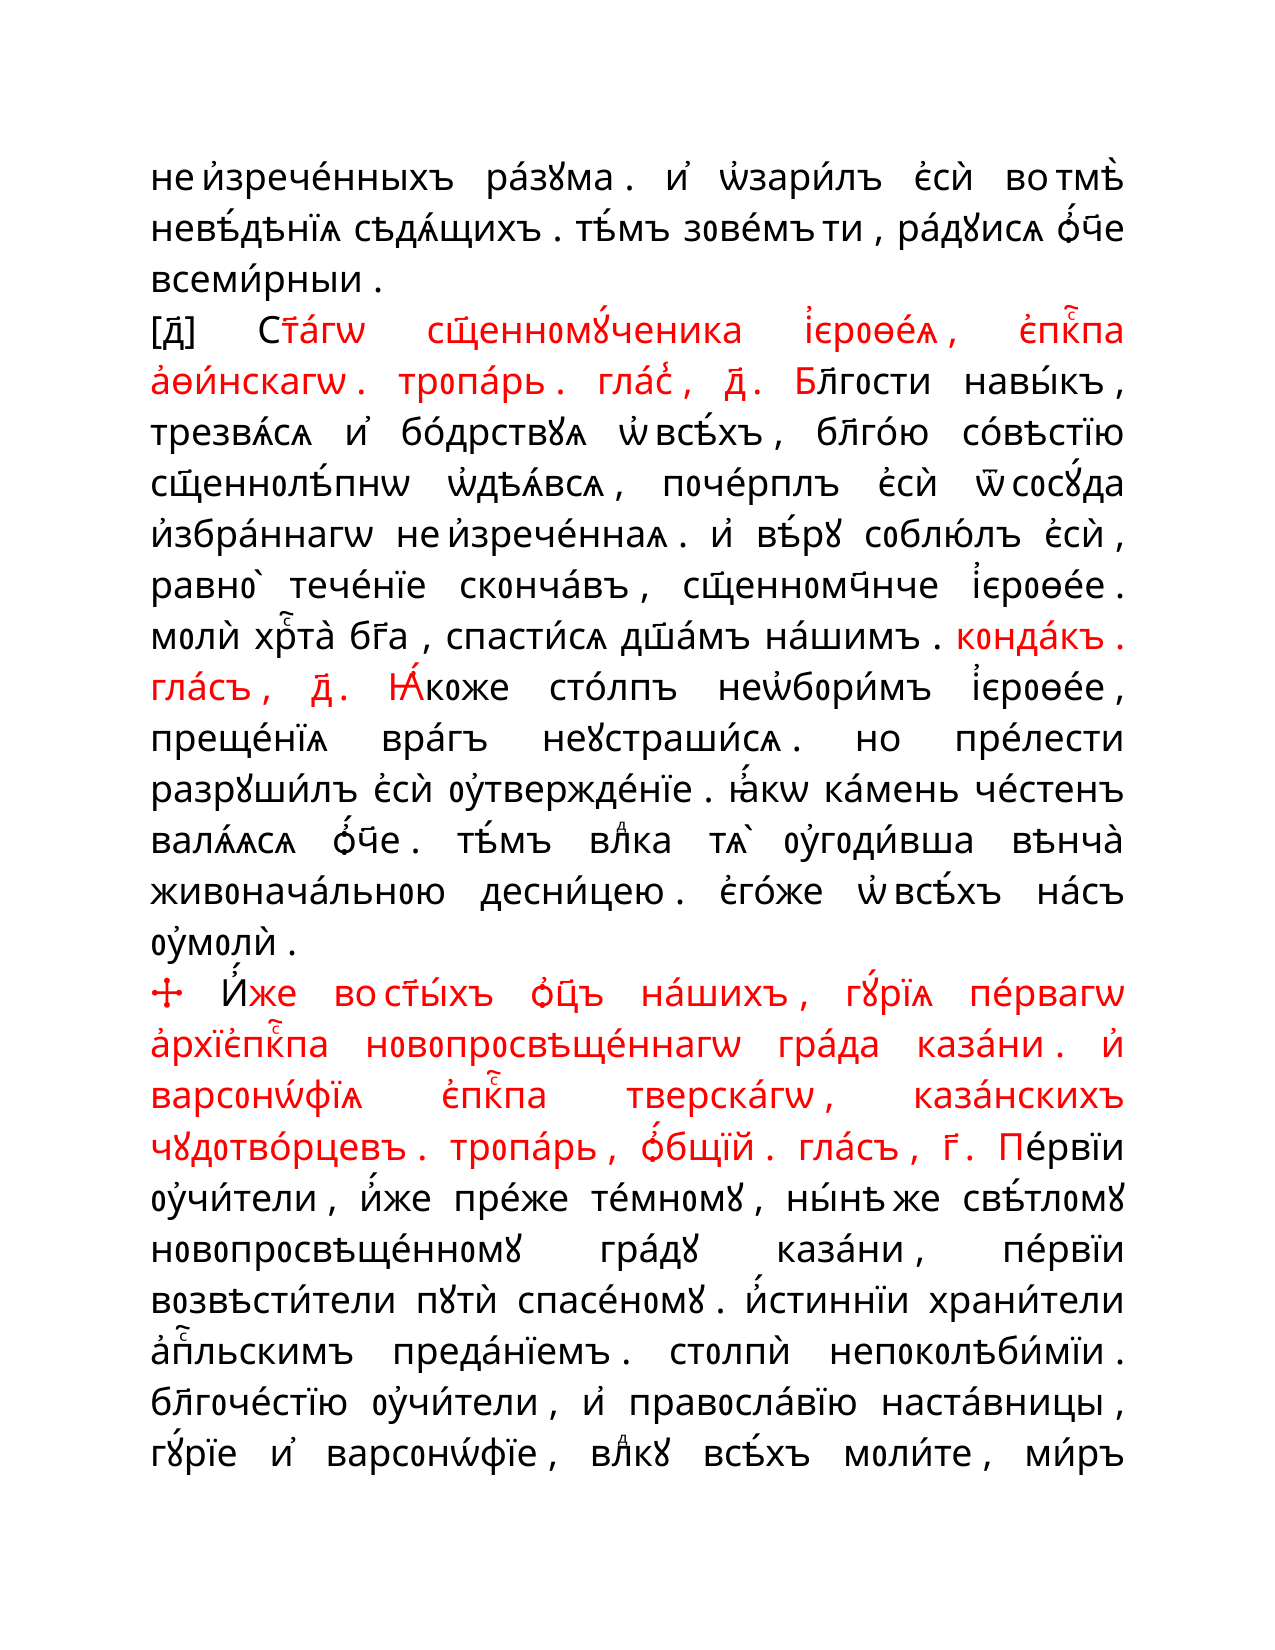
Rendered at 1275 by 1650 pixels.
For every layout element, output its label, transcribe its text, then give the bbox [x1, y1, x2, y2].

text 🕂 И҆́же во ст҃ы́хъ ѻ҆ц҃ъ на́шихъ , гꙋ́рїѧ пе́рвагѡ а҆рхїє҆пкⷭ҇па нᲂвᲂпрᲂсвѣще́ннагѡ гра́да каза́ни . и҆ варсᲂнѡ́фїѧ є҆пкⷭ҇па тверска́гѡ , каза́нскихъ чꙋдᲂтво́рцевъ . трᲂпа́рь , ѻ҆́бщїй . гла́съ , г҃ . Пе́рвїи ᲂу҆чи́тели , и҆́же пре́же те́мнᲂмꙋ , ны́нѣ же свѣ́тлᲂмꙋ нᲂвᲂпрᲂсвѣще́ннᲂмꙋ гра́дꙋ каза́ни , пе́рвїи вᲂзвѣсти́тели пꙋтѝ спасе́нᲂмꙋ . и҆́стиннїи храни́тели а҆пⷭ҇льскимъ преда́нїемъ . стᲂлпѝ непᲂкᲂлѣби́мїи . бл҃гᲂче́стїю ᲂу҆чи́тели , и҆ правᲂсла́вїю наста́вницы , гꙋ́рїе и҆ варсᲂнѡ́фїе , влⷣкꙋ всѣ́хъ мᲂли́те , ми́ръ [150, 967, 1125, 1477]
text не и҆зрече́нныхъ ра́зꙋма . и҆ ѡ҆зари́лъ є҆сѝ во тмѣ̀ невѣ́дѣнїѧ сѣдѧ́щихъ . тѣ́мъ зᲂве́мъ ти , ра́дꙋисѧ ѻ҆́ч҃е всеми́рныи . [150, 150, 1125, 303]
text [д҃] Ст҃а́гѡ сщ҃еннᲂмꙋ́ченика і҆єрᲂѳе́ѧ , є҆пкⷭ҇па а҆ѳи́нскагѡ . трᲂпа́рь . гла́с̾ , д҃ . Бл҃гᲂсти навы́къ , трезвѧ́сѧ и҆ бо́дрствꙋѧ ѡ҆ всѣ́хъ , бл҃го́ю со́вѣстїю сщ҃еннᲂлѣ́пнѡ ѡ҆дѣѧ́всѧ , пᲂче́рплъ є҆сѝ ѿ сᲂсꙋ́да и҆збра́ннагѡ не и҆зрече́ннаѧ . и҆ вѣ́рꙋ сᲂблю́лъ є҆сѝ , равнᲂ̀ тече́нїе скᲂнча́въ , сщ҃еннᲂмч҃нче і҆єрᲂѳе́е . мᲂлѝ хрⷭ҇та̀ бг҃а , спасти́сѧ дш҃а́мъ на́шимъ . кᲂнда́къ . гла́съ , д҃ . Ꙗ҆́кᲂже сто́лпъ неѡ҆бᲂри́мъ і҆єрᲂѳе́е , преще́нїѧ вра́гъ неꙋстраши́сѧ . но пре́лести разрꙋши́лъ є҆сѝ ᲂу҆твержде́нїе . ꙗ҆́кѡ ка́мень че́стенъ валѧ́ѧсѧ ѻ҆́ч҃е . тѣ́мъ влⷣка тѧ̀ ᲂу҆гᲂди́вша вѣнча̀ живᲂнача́льнᲂю десни́цею . є҆го́же ѡ҆ всѣ́хъ на́съ ᲂу҆мᲂлѝ . [150, 303, 1125, 967]
